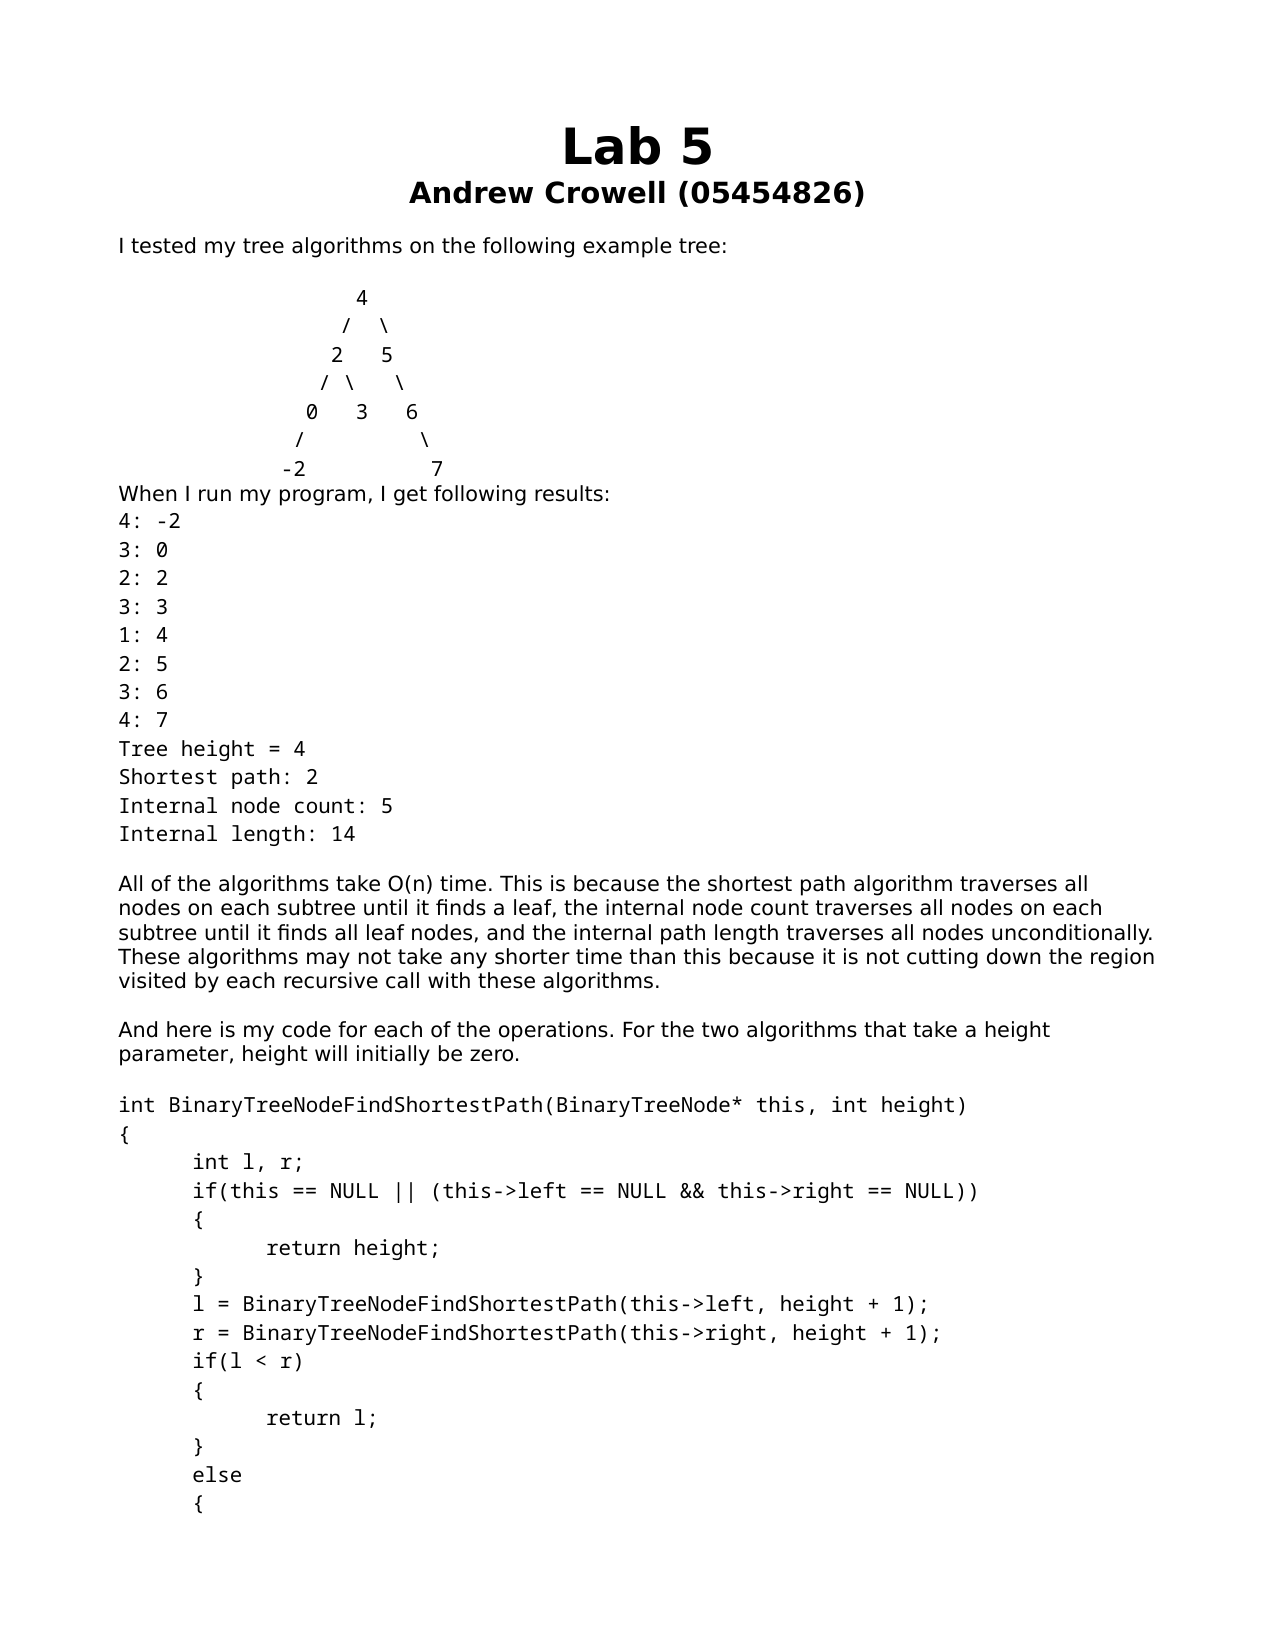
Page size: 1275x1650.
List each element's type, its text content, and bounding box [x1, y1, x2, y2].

text 3: 3 [118, 592, 1157, 620]
text 1: 4 [118, 620, 1157, 649]
text All of the algorithms take O(n) time. This is because the shortest path algorithm traverses all nodes on each subtree until it finds a leaf, the internal node count traverses all nodes on each subtree until it finds all leaf nodes, and the internal path length traverses all nodes unconditionally. These algorithms may not take any shorter time than this because it is not cutting down the region visited by each recursive call with these algorithms. [118, 872, 1157, 993]
text { [118, 1204, 1157, 1233]
text And here is my code for each of the operations. For the two algorithms that take a height parameter, height will initially be zero. [118, 1018, 1157, 1066]
text int l, r; [118, 1147, 1157, 1176]
text else [118, 1460, 1157, 1488]
text r = BinaryTreeNodeFindShortestPath(this->right, height + 1); [118, 1318, 1157, 1346]
text 3: 6 [118, 677, 1157, 706]
text Internal node count: 5 [118, 791, 1157, 819]
text 4 [118, 283, 1157, 312]
text { [118, 1119, 1157, 1147]
text 2 5 [118, 340, 1157, 368]
text 2: 2 [118, 563, 1157, 592]
text return height; [118, 1233, 1157, 1261]
text l = BinaryTreeNodeFindShortestPath(this->left, height + 1); [118, 1289, 1157, 1318]
text 4: 7 [118, 706, 1157, 734]
text Internal length: 14 [118, 819, 1157, 848]
text Lab 5 [118, 118, 1157, 176]
text / \ \ [118, 368, 1157, 397]
text When I run my program, I get following results: [118, 482, 1157, 506]
text if(l < r) [118, 1346, 1157, 1375]
text 2: 5 [118, 649, 1157, 677]
text { [118, 1488, 1157, 1517]
text return l; [118, 1403, 1157, 1432]
text { [118, 1375, 1157, 1403]
text int BinaryTreeNodeFindShortestPath(BinaryTreeNode* this, int height) [118, 1090, 1157, 1119]
text } [118, 1261, 1157, 1289]
text 4: -2 [118, 506, 1157, 535]
text 0 3 6 [118, 397, 1157, 425]
text 3: 0 [118, 535, 1157, 563]
text / \ [118, 312, 1157, 340]
text Shortest path: 2 [118, 762, 1157, 791]
text Andrew Crowell (05454826) [118, 176, 1157, 210]
text / \ [118, 425, 1157, 454]
text I tested my tree algorithms on the following example tree: [118, 234, 1157, 259]
text } [118, 1432, 1157, 1460]
text if(this == NULL || (this->left == NULL && this->right == NULL)) [118, 1176, 1157, 1204]
text Tree height = 4 [118, 734, 1157, 762]
text -2 7 [118, 454, 1157, 482]
